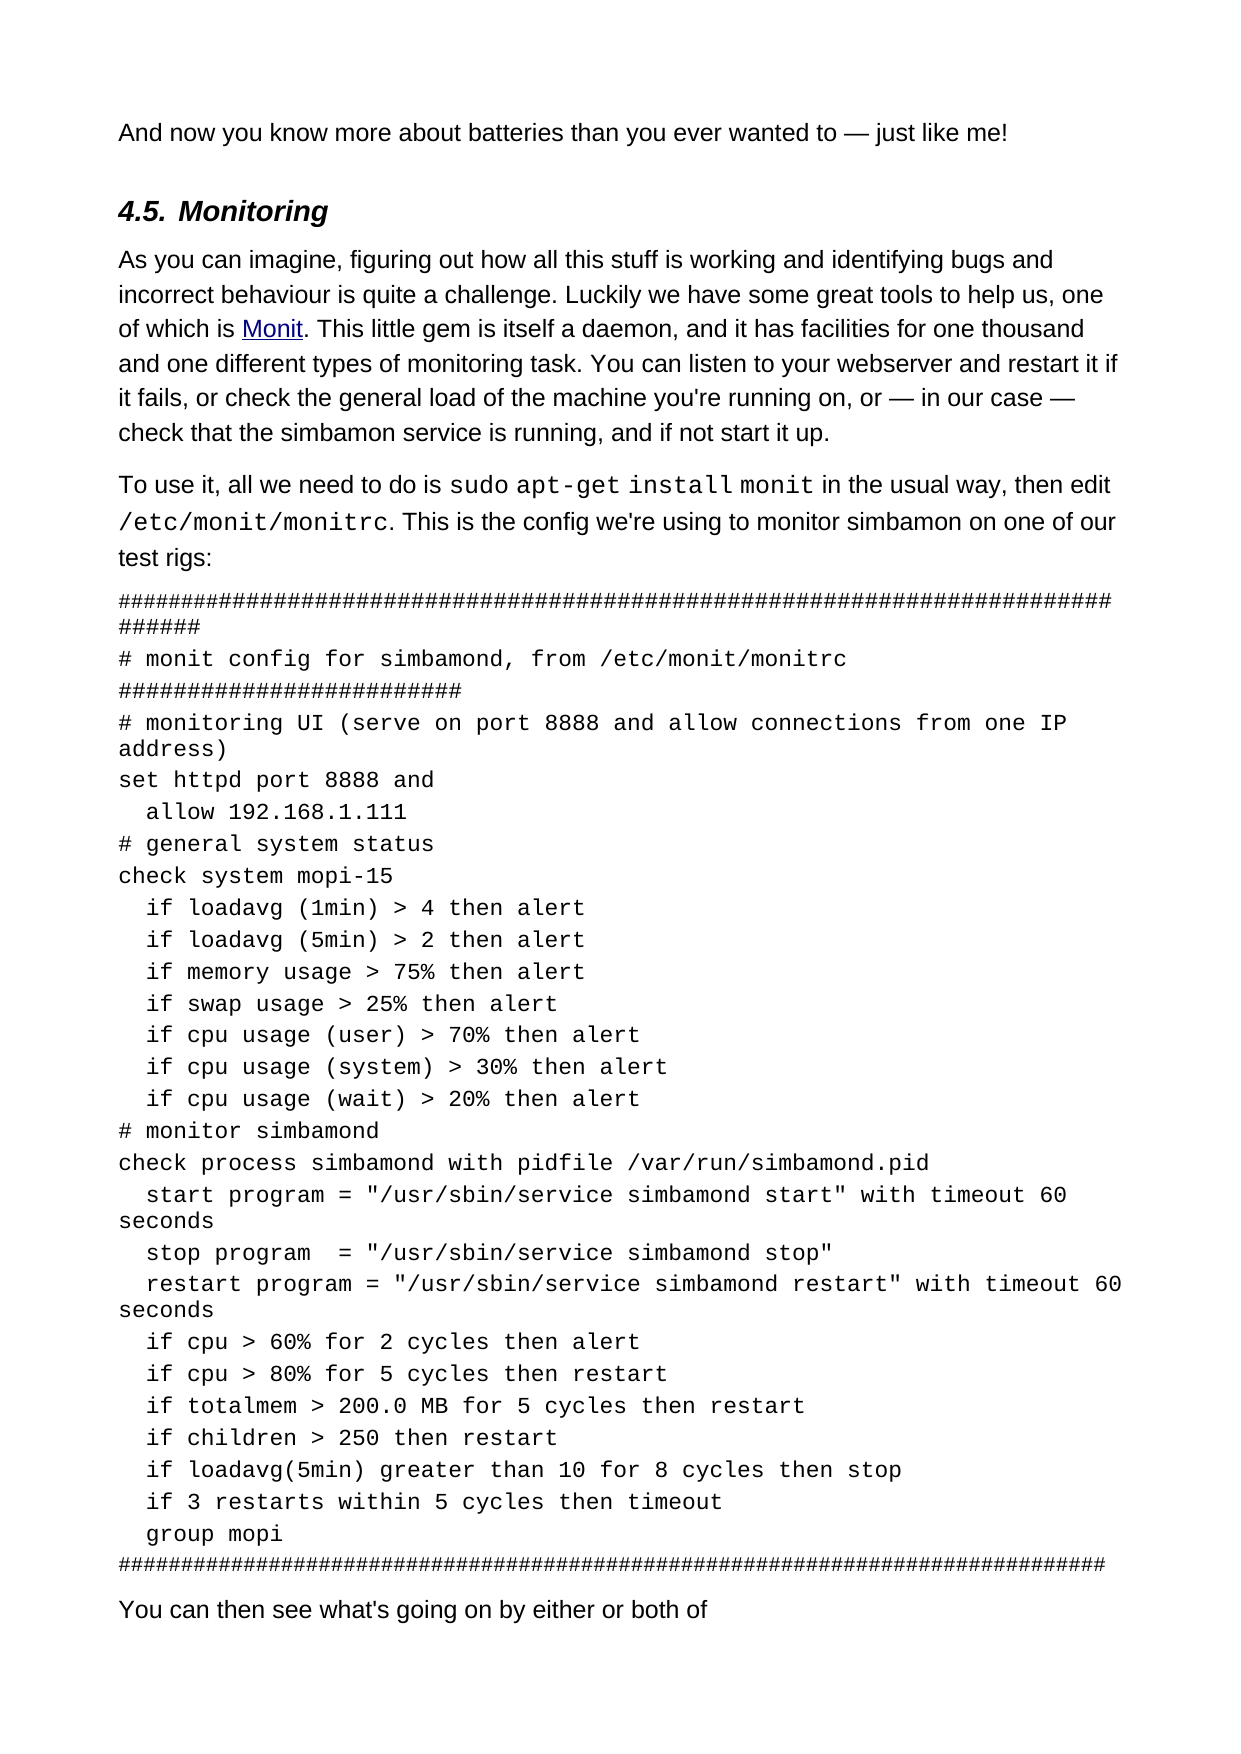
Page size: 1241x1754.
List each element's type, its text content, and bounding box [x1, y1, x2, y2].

text ############################################################################### [118, 1554, 1122, 1577]
text To use it, all we need to do is sudo apt-get install monit in the usual way, then edit /etc/monit/monitrc. This is the config we're using to monitor simbamon on one of our test rigs: [118, 470, 1122, 572]
text check process simbamond with pidfile /var/run/simbamond.pid [118, 1151, 1122, 1177]
text if loadavg(5min) greater than 10 for 8 cycles then stop [118, 1458, 1122, 1484]
text # monitoring UI (serve on port 8888 and allow connections from one IP address) [118, 711, 1122, 763]
text # monit config for simbamond, from /etc/monit/monitrc [118, 647, 1122, 673]
text if 3 restarts within 5 cycles then timeout [118, 1490, 1122, 1516]
text group mopi [118, 1522, 1122, 1548]
text if cpu usage (user) > 70% then alert [118, 1024, 1122, 1050]
text allow 192.168.1.111 [118, 801, 1122, 827]
text if memory usage > 75% then alert [118, 960, 1122, 986]
text start program = "/usr/sbin/service simbamond start" with timeout 60 seconds [118, 1183, 1122, 1235]
text if swap usage > 25% then alert [118, 992, 1122, 1018]
text You can then see what's going on by either or both of [118, 1595, 1122, 1624]
text if cpu > 80% for 5 cycles then restart [118, 1362, 1122, 1388]
text ############################################################################### [118, 589, 1122, 641]
text check system mopi-15 [118, 864, 1122, 890]
text if loadavg (5min) > 2 then alert [118, 928, 1122, 954]
text As you can imagine, figuring out how all this stuff is working and identifying bugs and incorrect behaviour is quite a challenge. Luckily we have some great tools to help us, one of which is Monit. This little gem is itself a daemon, and it has facilities for one thousand and one different types of monitoring task. You can listen to your webserver and restart it if it fails, or check the general load of the machine you're running on, or — in our case — check that the simbamon service is running, and if not start it up. [118, 245, 1122, 446]
text if totalmem > 200.0 MB for 5 cycles then restart [118, 1394, 1122, 1420]
text if cpu usage (wait) > 20% then alert [118, 1087, 1122, 1113]
text if children > 250 then restart [118, 1426, 1122, 1452]
text if cpu > 60% for 2 cycles then alert [118, 1331, 1122, 1357]
text # general system status [118, 832, 1122, 858]
text if loadavg (1min) > 4 then alert [118, 896, 1122, 922]
text set httpd port 8888 and [118, 769, 1122, 795]
text restart program = "/usr/sbin/service simbamond restart" with timeout 60 seconds [118, 1273, 1122, 1325]
text # monitor simbamond [118, 1119, 1122, 1145]
subtitle Monitoring [118, 194, 1122, 227]
text And now you know more about batteries than you ever wanted to — just like me! [118, 118, 1122, 147]
text ######################### [118, 679, 1122, 705]
text stop program = "/usr/sbin/service simbamond stop" [118, 1241, 1122, 1267]
text if cpu usage (system) > 30% then alert [118, 1056, 1122, 1082]
